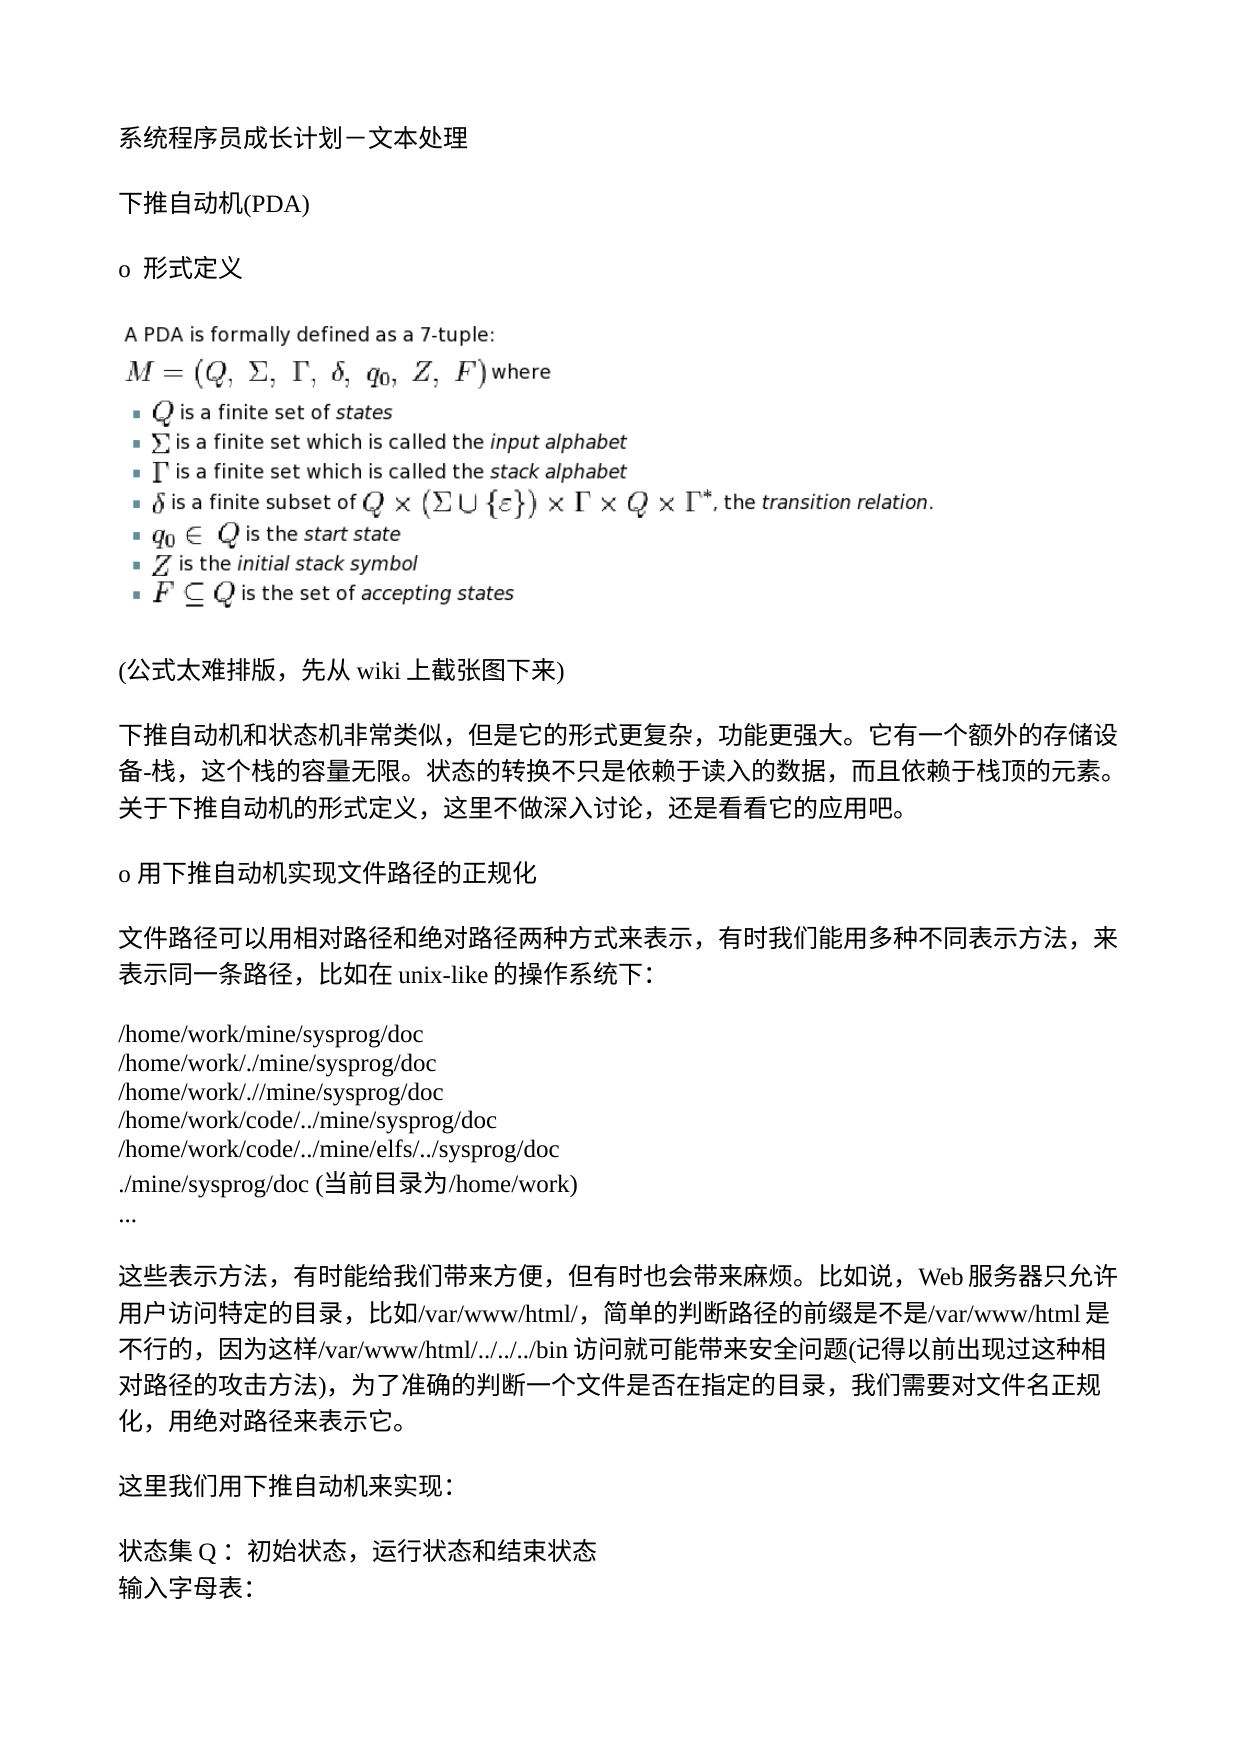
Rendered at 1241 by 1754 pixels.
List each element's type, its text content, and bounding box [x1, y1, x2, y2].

text ./mine/sysprog/doc (当前目录为/home/work) [118, 1163, 1122, 1199]
picture [118, 313, 1122, 622]
text o 用下推自动机实现文件路径的正规化 [118, 853, 1122, 889]
text /home/work/code/../mine/elfs/../sysprog/doc [118, 1134, 1122, 1163]
text 这里我们用下推自动机来实现： [118, 1467, 1122, 1503]
text /home/work/./mine/sysprog/doc [118, 1048, 1122, 1077]
text 下推自动机(PDA) [118, 183, 1122, 219]
text 下推自动机和状态机非常类似，但是它的形式更复杂，功能更强大。它有一个额外的存储设备-栈，这个栈的容量无限。状态的转换不只是依赖于读入的数据，而且依赖于栈顶的元素。关于下推自动机的形式定义，这里不做深入讨论，还是看看它的应用吧。 [118, 716, 1122, 824]
text /home/work/mine/sysprog/doc [118, 1019, 1122, 1048]
text 状态集Q ：初始状态，运行状态和结束状态 [118, 1532, 1122, 1568]
text o 形式定义 [118, 248, 1122, 284]
text (公式太难排版，先从wiki上截张图下来) [118, 651, 1122, 687]
text /home/work/code/../mine/sysprog/doc [118, 1106, 1122, 1134]
text 系统程序员成长计划－文本处理 [118, 118, 1122, 154]
text /home/work/.//mine/sysprog/doc [118, 1077, 1122, 1106]
text 文件路径可以用相对路径和绝对路径两种方式来表示，有时我们能用多种不同表示方法，来表示同一条路径，比如在unix-like的操作系统下： [118, 918, 1122, 991]
text ... [118, 1199, 1122, 1228]
text 这些表示方法，有时能给我们带来方便，但有时也会带来麻烦。比如说，Web服务器只允许用户访问特定的目录，比如/var/www/html/，简单的判断路径的前缀是不是/var/www/html是不行的，因为这样/var/www/html/../../../bin访问就可能带来安全问题(记得以前出现过这种相对路径的攻击方法)，为了准确的判断一个文件是否在指定的目录，我们需要对文件名正规化，用绝对路径来表示它。 [118, 1257, 1122, 1438]
text 输入字母表： [118, 1568, 1122, 1604]
